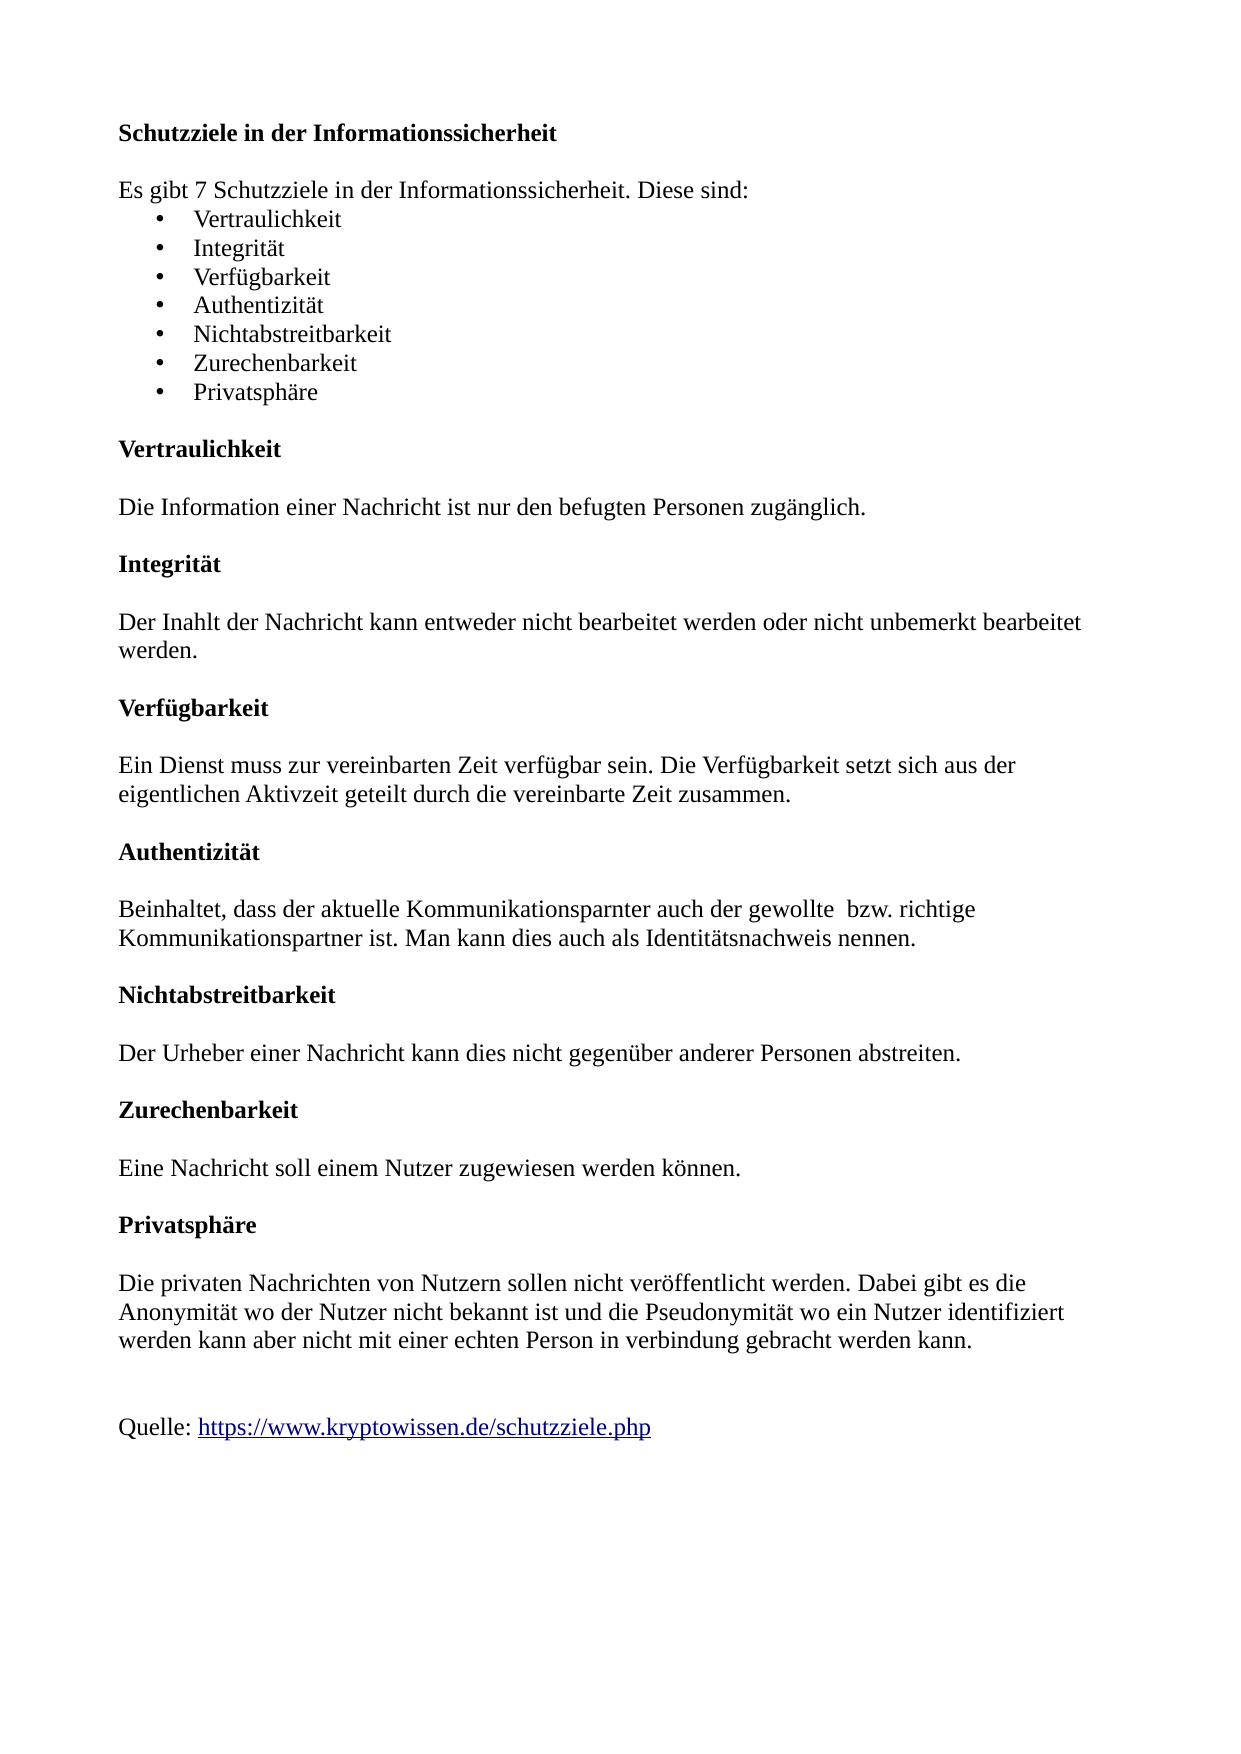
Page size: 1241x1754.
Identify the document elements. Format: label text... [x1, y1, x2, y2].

text Die Information einer Nachricht ist nur den befugten Personen zugänglich. [118, 492, 1122, 521]
text Eine Nachricht soll einem Nutzer zugewiesen werden können. [118, 1153, 1122, 1182]
list Privatsphäre [156, 377, 1122, 406]
text Vertraulichkeit [118, 434, 1122, 463]
text Authentizität [118, 837, 1122, 866]
list Zurechenbarkeit [156, 348, 1122, 377]
text Zurechenbarkeit [118, 1096, 1122, 1124]
text Es gibt 7 Schutzziele in der Informationssicherheit. Diese sind: [118, 176, 1122, 204]
text Integrität [118, 549, 1122, 578]
list Authentizität [156, 291, 1122, 319]
text Der Urheber einer Nachricht kann dies nicht gegenüber anderer Personen abstreiten. [118, 1038, 1122, 1067]
list Vertraulichkeit [156, 204, 1122, 233]
text Schutzziele in der Informationssicherheit [118, 118, 1122, 147]
list Nichtabstreitbarkeit [156, 319, 1122, 348]
list Verfügbarkeit [156, 262, 1122, 291]
text Der Inahlt der Nachricht kann entweder nicht bearbeitet werden oder nicht unbemerkt bearbeitet werden. [118, 607, 1122, 664]
text Nichtabstreitbarkeit [118, 981, 1122, 1009]
text Beinhaltet, dass der aktuelle Kommunikationsparnter auch der gewollte bzw. richtige Kommunikationspartner ist. Man kann dies auch als Identitätsnachweis nennen. [118, 894, 1122, 952]
text Die privaten Nachrichten von Nutzern sollen nicht veröffentlicht werden. Dabei gibt es die Anonymität wo der Nutzer nicht bekannt ist und die Pseudonymität wo ein Nutzer identifiziert werden kann aber nicht mit einer echten Person in verbindung gebracht werden kann. [118, 1268, 1122, 1354]
list Integrität [156, 233, 1122, 262]
text Ein Dienst muss zur vereinbarten Zeit verfügbar sein. Die Verfügbarkeit setzt sich aus der eigentlichen Aktivzeit geteilt durch die vereinbarte Zeit zusammen. [118, 751, 1122, 808]
text Quelle: https://www.kryptowissen.de/schutzziele.php [118, 1412, 1122, 1441]
text Privatsphäre [118, 1211, 1122, 1239]
text Verfügbarkeit [118, 693, 1122, 722]
